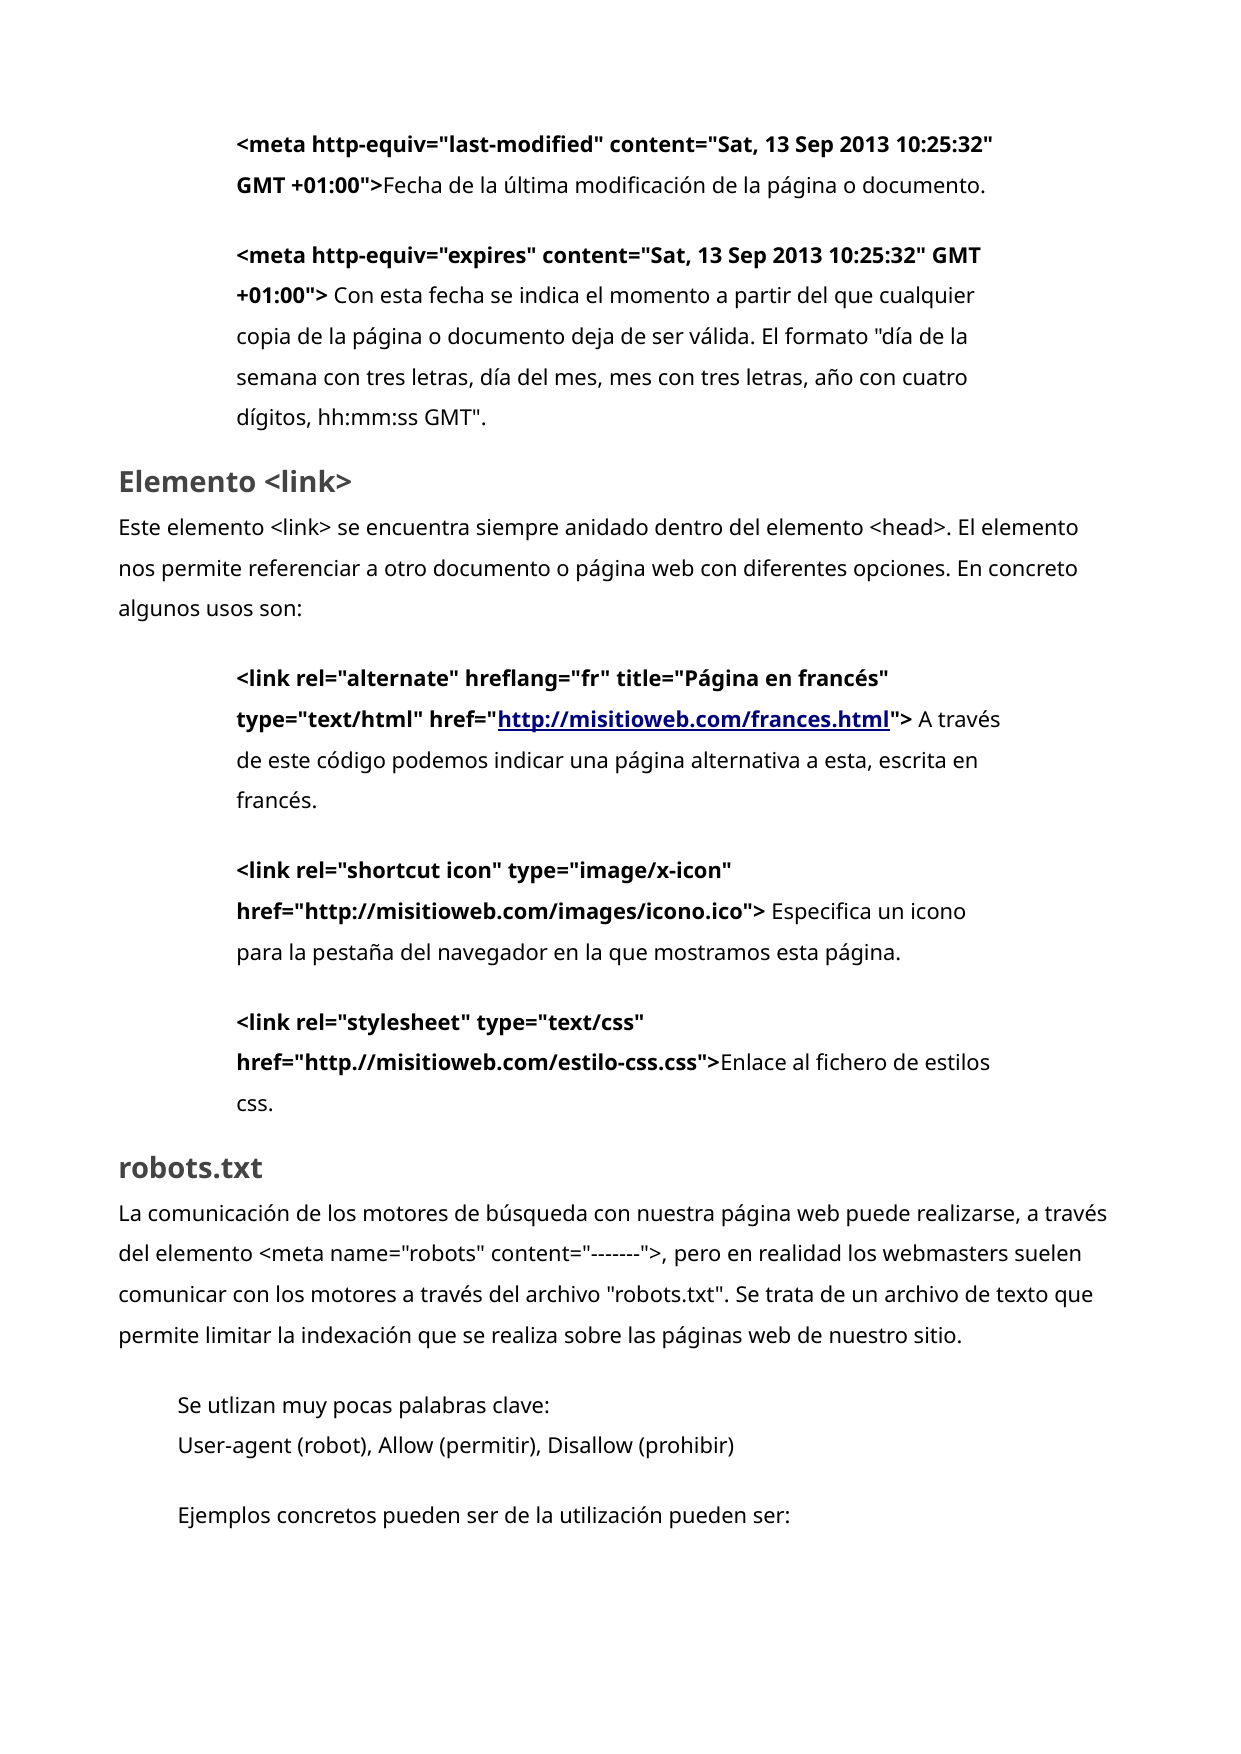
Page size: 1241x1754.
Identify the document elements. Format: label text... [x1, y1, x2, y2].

subtitle Elemento <link> [118, 461, 1122, 501]
text Este elemento <link> se encuentra siempre anidado dentro del elemento <head>. El elemento nos permite referenciar a otro documento o página web con diferentes opciones. En concreto algunos usos son: [118, 501, 1122, 623]
text <meta http-equiv="last-modified" content="Sat, 13 Sep 2013 10:25:32" GMT +01:00">Fecha de la última modificación de la página o documento. [236, 118, 1004, 199]
text La comunicación de los motores de búsqueda con nuestra página web puede realizarse, a través del elemento <meta name="robots" content="-------">, pero en realidad los webmasters suelen comunicar con los motores a través del archivo "robots.txt". Se trata de un archivo de texto que permite limitar la indexación que se realiza sobre las páginas web de nuestro sitio. [118, 1187, 1122, 1349]
text Ejemplos concretos pueden ser de la utilización pueden ser: [177, 1489, 1063, 1530]
text <link rel="stylesheet" type="text/css" href="http.//misitioweb.com/estilo-css.css">Enlace al fichero de estilos css. [236, 996, 1004, 1118]
subtitle robots.txt [118, 1147, 1122, 1187]
text <link rel="shortcut icon" type="image/x-icon" href="http://misitioweb.com/images/icono.ico"> Especifica un icono para la pestaña del navegador en la que mostramos esta página. [236, 844, 1004, 966]
text Se utlizan muy pocas palabras clave: User-agent (robot), Allow (permitir), Disallow (prohibir) [177, 1379, 1063, 1460]
text <link rel="alternate" hreflang="fr" title="Página en francés" type="text/html" href="http://misitioweb.com/frances.html"> A través de este código podemos indicar una página alternativa a esta, escrita en francés. [236, 652, 1004, 815]
text <meta http-equiv="expires" content="Sat, 13 Sep 2013 10:25:32" GMT +01:00"> Con esta fecha se indica el momento a partir del que cualquier copia de la página o documento deja de ser válida. El formato "día de la semana con tres letras, día del mes, mes con tres letras, año con cuatro dígitos, hh:mm:ss GMT". [236, 229, 1004, 432]
